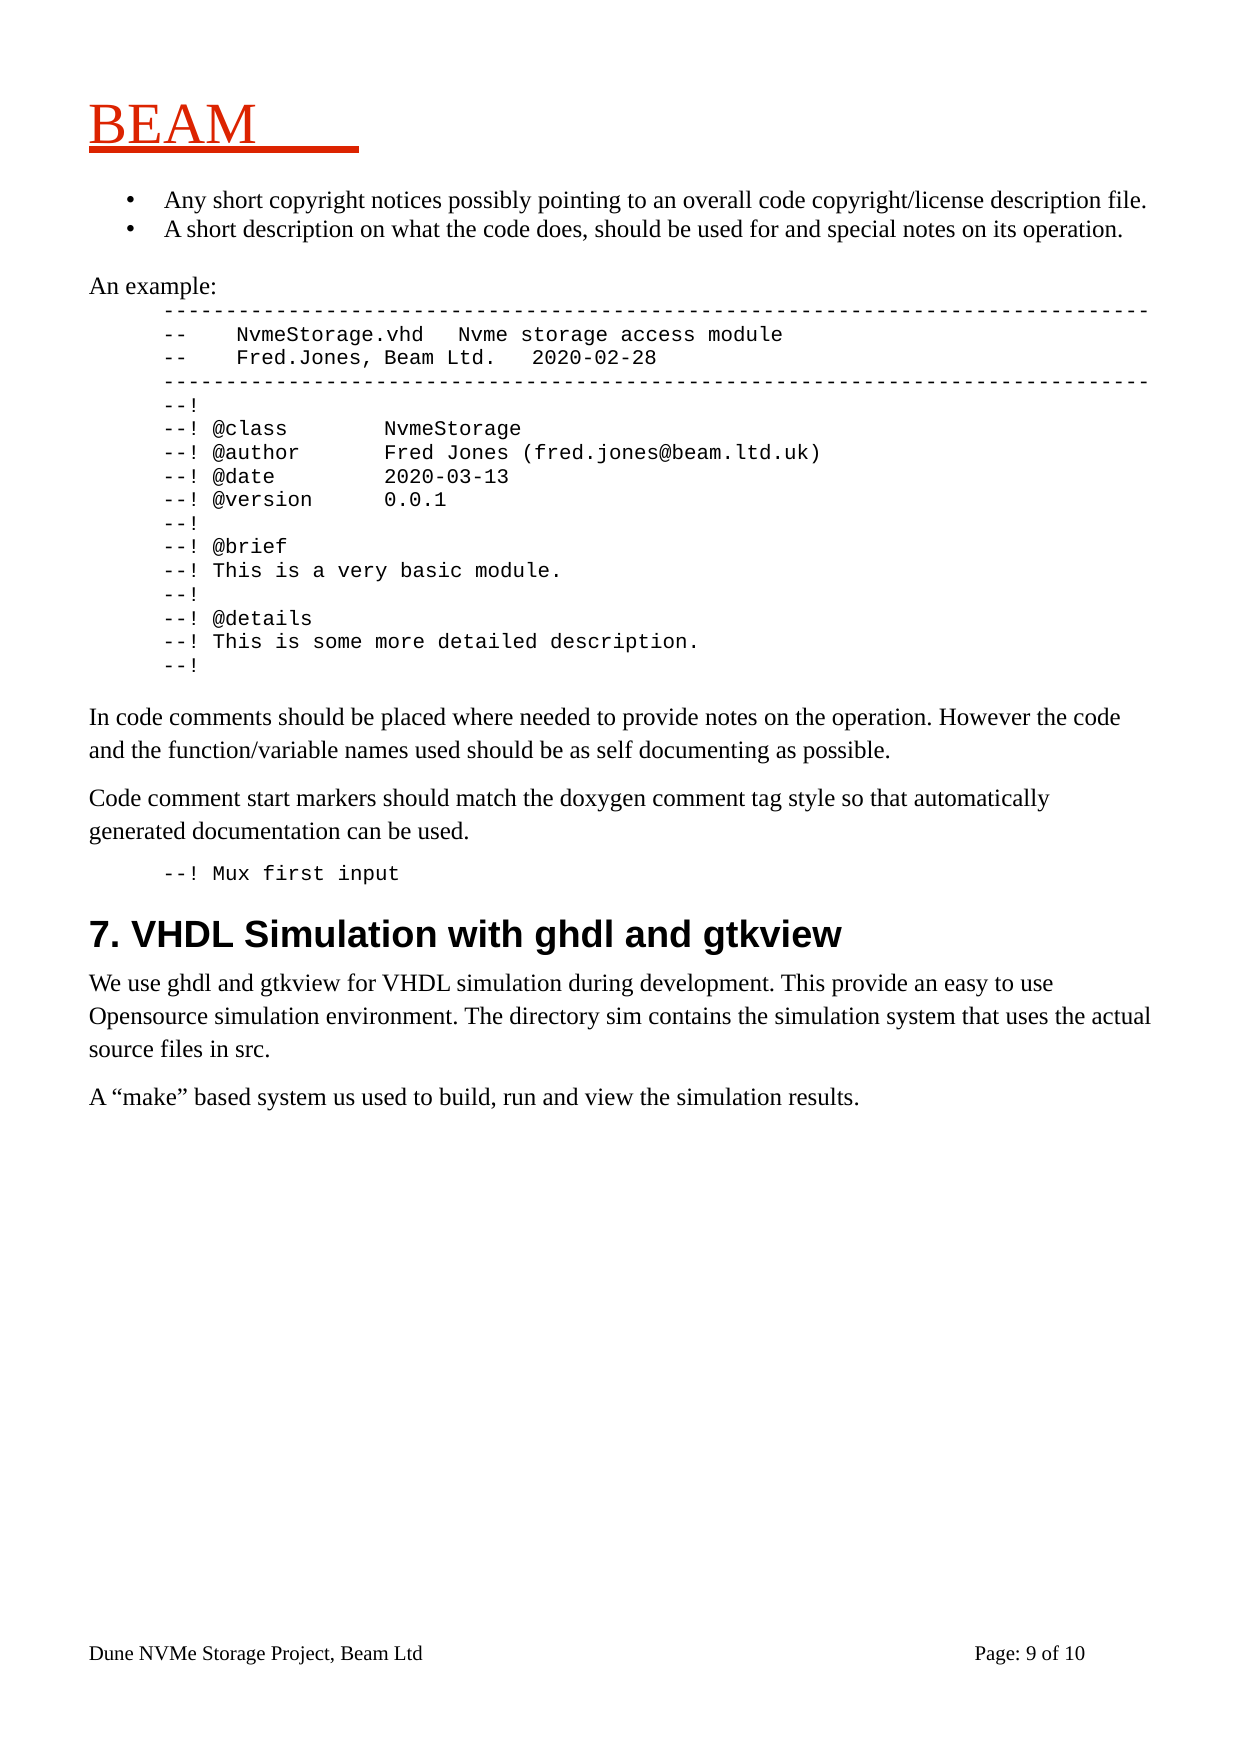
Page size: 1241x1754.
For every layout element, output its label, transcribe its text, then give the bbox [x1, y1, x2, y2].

text -- Fred.Jones, Beam Ltd. 2020-02-28 [162, 347, 1152, 371]
text --! @author Fred Jones (fred.jones@beam.ltd.uk) [162, 442, 1152, 466]
text --! [162, 513, 1152, 537]
text Code comment start markers should match the doxygen comment tag style so that automatically generated documentation can be used. [88, 783, 1152, 844]
text --! This is a very basic module. [162, 560, 1152, 584]
text -- NvmeStorage.vhd Nvme storage access module [162, 324, 1152, 347]
text An example: [88, 271, 1152, 300]
text --! [162, 655, 1152, 678]
text --! @brief [162, 537, 1152, 560]
text ------------------------------------------------------------------------------- [162, 300, 1152, 324]
list Any short copyright notices possibly pointing to an overall code copyright/license description file. [126, 185, 1152, 214]
text --! [162, 584, 1152, 607]
subtitle VHDL Simulation with ghdl and gtkview [88, 912, 1152, 956]
list A short description on what the code does, should be used for and special notes on its operation. [126, 214, 1152, 243]
text A “make” based system us used to build, run and view the simulation results. [88, 1082, 1152, 1111]
text --! @date 2020-03-13 [162, 466, 1152, 489]
text --! @version 0.0.1 [162, 489, 1152, 513]
text --! @class NvmeStorage [162, 418, 1152, 442]
text --! [162, 395, 1152, 418]
text --! Mux first input [162, 863, 1152, 887]
text In code comments should be placed where needed to provide notes on the operation. However the code and the function/variable names used should be as self documenting as possible. [88, 702, 1152, 764]
text ------------------------------------------------------------------------------- [162, 371, 1152, 395]
text --! @details [162, 607, 1152, 631]
text We use ghdl and gtkview for VHDL simulation during development. This provide an easy to use Opensource simulation environment. The directory sim contains the simulation system that uses the actual source files in src. [88, 968, 1152, 1063]
text --! This is some more detailed description. [162, 631, 1152, 655]
